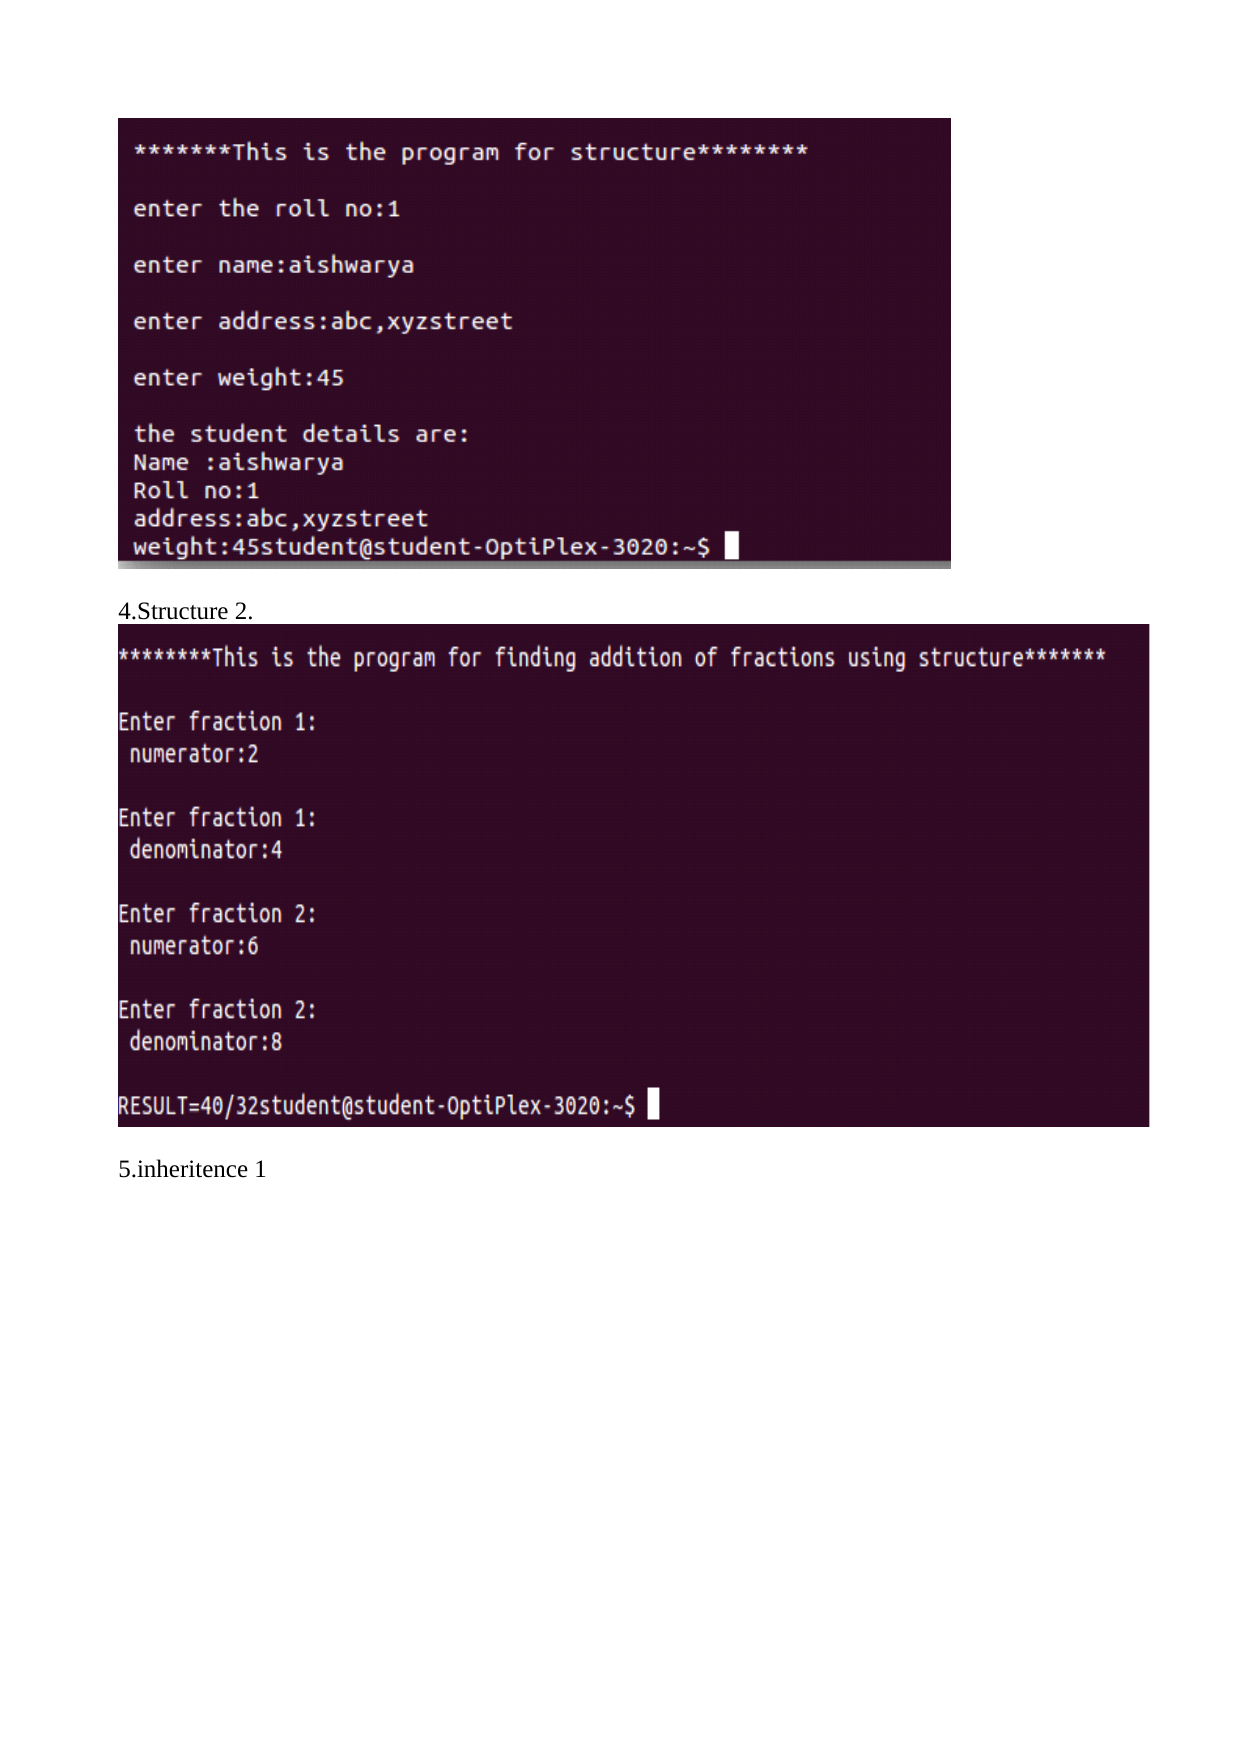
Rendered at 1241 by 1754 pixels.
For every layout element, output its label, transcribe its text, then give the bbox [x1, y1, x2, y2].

text 4.Structure 2. [118, 596, 1122, 624]
text 5.inheritence 1 [118, 1154, 1122, 1183]
